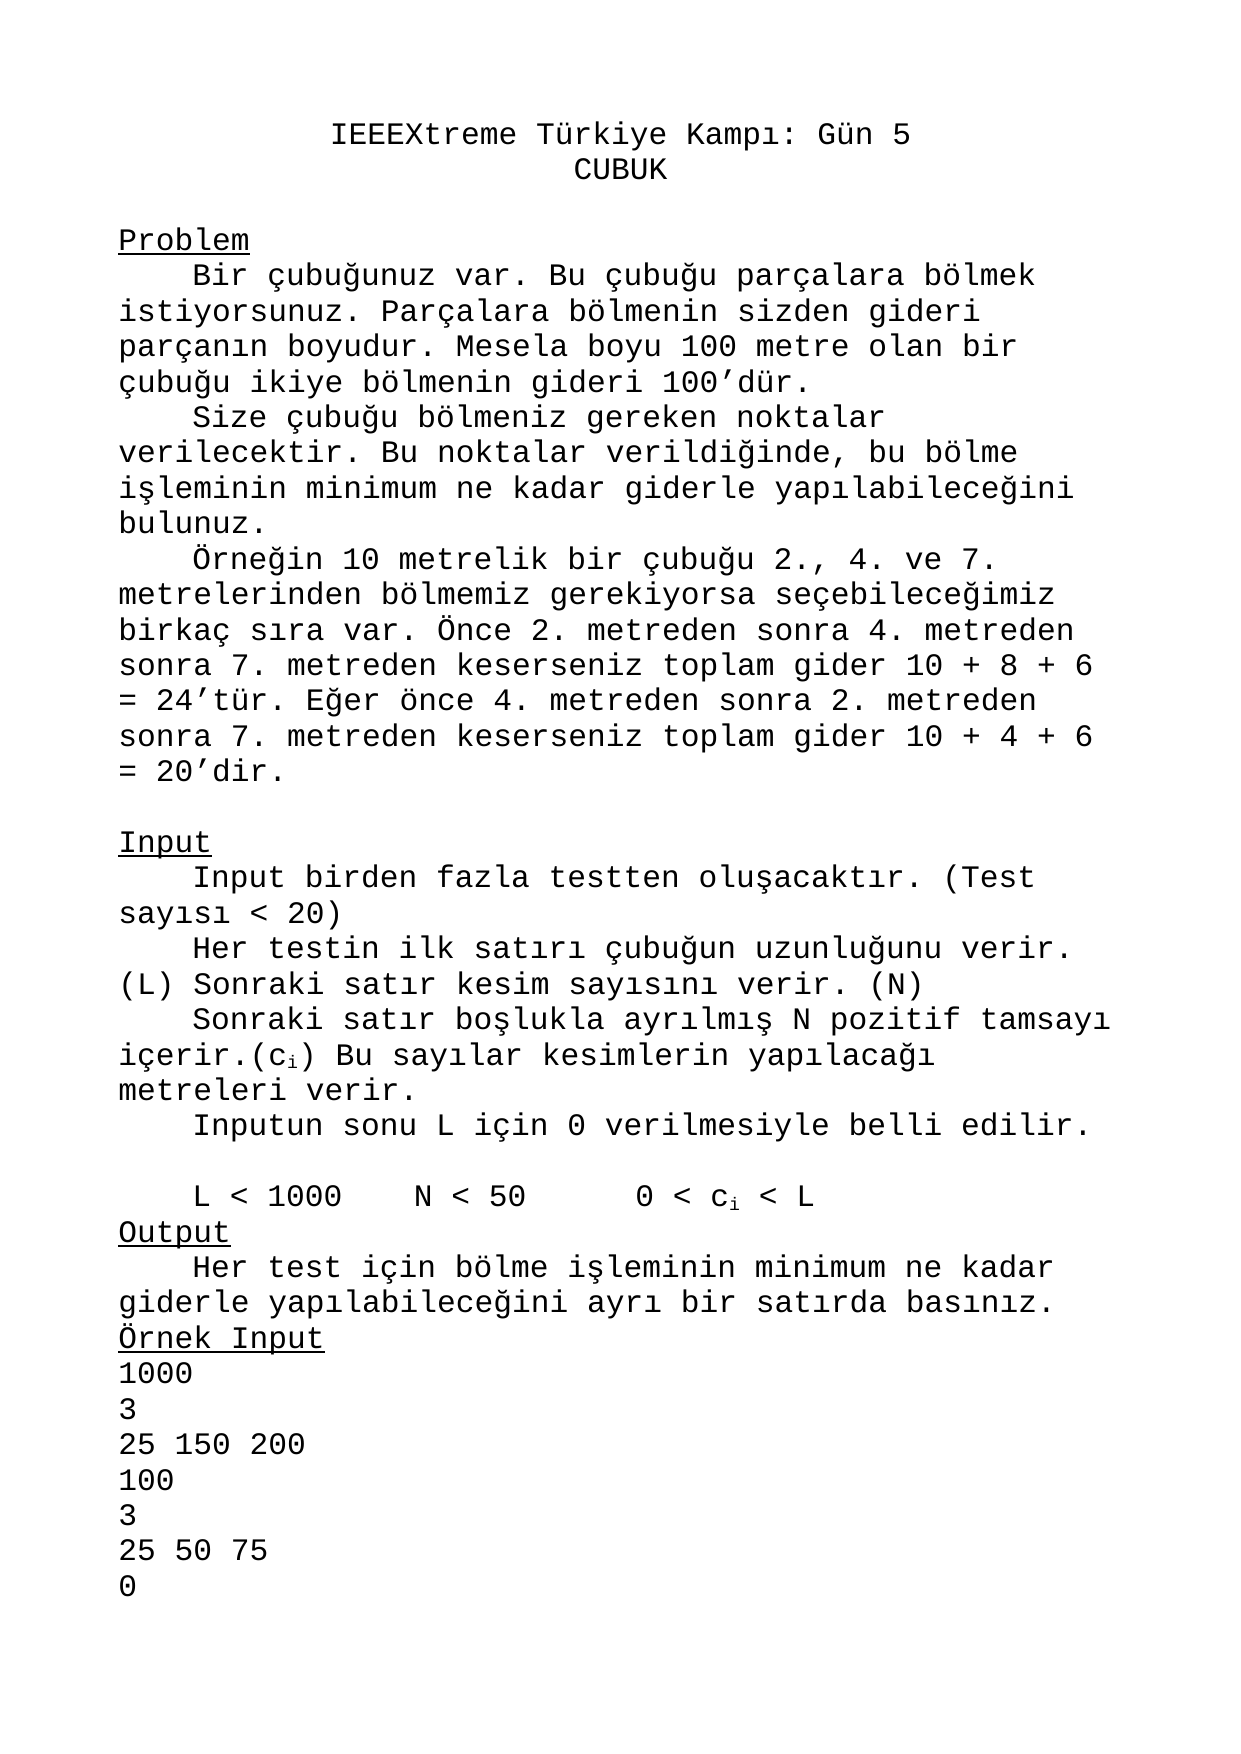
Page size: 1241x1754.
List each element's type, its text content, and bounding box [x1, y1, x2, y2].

text Her test için bölme işleminin minimum ne kadar giderle yapılabileceğini ayrı bir satırda basınız. [118, 1251, 1122, 1322]
text IEEEXtreme Türkiye Kampı: Gün 5 [118, 118, 1122, 153]
text Size çubuğu bölmeniz gereken noktalar verilecektir. Bu noktalar verildiğinde, bu bölme işleminin minimum ne kadar giderle yapılabileceğini bulunuz. [118, 401, 1122, 543]
text Input [118, 826, 1122, 862]
text Input birden fazla testten oluşacaktır. (Test sayısı < 20) [118, 862, 1122, 933]
text L < 1000 N < 50 0 < ci < L [118, 1181, 1122, 1216]
text Sonraki satır boşlukla ayrılmış N pozitif tamsayı içerir.(ci) Bu sayılar kesimlerin yapılacağı metreleri verir. [118, 1003, 1122, 1110]
text Örneğin 10 metrelik bir çubuğu 2., 4. ve 7. metrelerinden bölmemiz gerekiyorsa seçebileceğimiz birkaç sıra var. Önce 2. metreden sonra 4. metreden sonra 7. metreden keserseniz toplam gider 10 + 8 + 6 = 24’tür. Eğer önce 4. metreden sonra 2. metreden sonra 7. metreden keserseniz toplam gider 10 + 4 + 6 = 20’dir. [118, 543, 1122, 791]
text 0 [118, 1570, 1122, 1606]
text 3 [118, 1499, 1122, 1535]
text 100 [118, 1464, 1122, 1499]
text 25 150 200 [118, 1428, 1122, 1464]
text CUBUK [118, 153, 1122, 189]
text Output [118, 1216, 1122, 1251]
text 25 50 75 [118, 1535, 1122, 1570]
text Her testin ilk satırı çubuğun uzunluğunu verir.(L) Sonraki satır kesim sayısını verir. (N) [118, 933, 1122, 1003]
text Örnek Input [118, 1322, 1122, 1358]
text 3 [118, 1393, 1122, 1428]
text Inputun sonu L için 0 verilmesiyle belli edilir. [118, 1110, 1122, 1145]
text Problem [118, 224, 1122, 260]
text 1000 [118, 1358, 1122, 1393]
text Bir çubuğunuz var. Bu çubuğu parçalara bölmek istiyorsunuz. Parçalara bölmenin sizden gideri parçanın boyudur. Mesela boyu 100 metre olan bir çubuğu ikiye bölmenin gideri 100’dür. [118, 260, 1122, 401]
